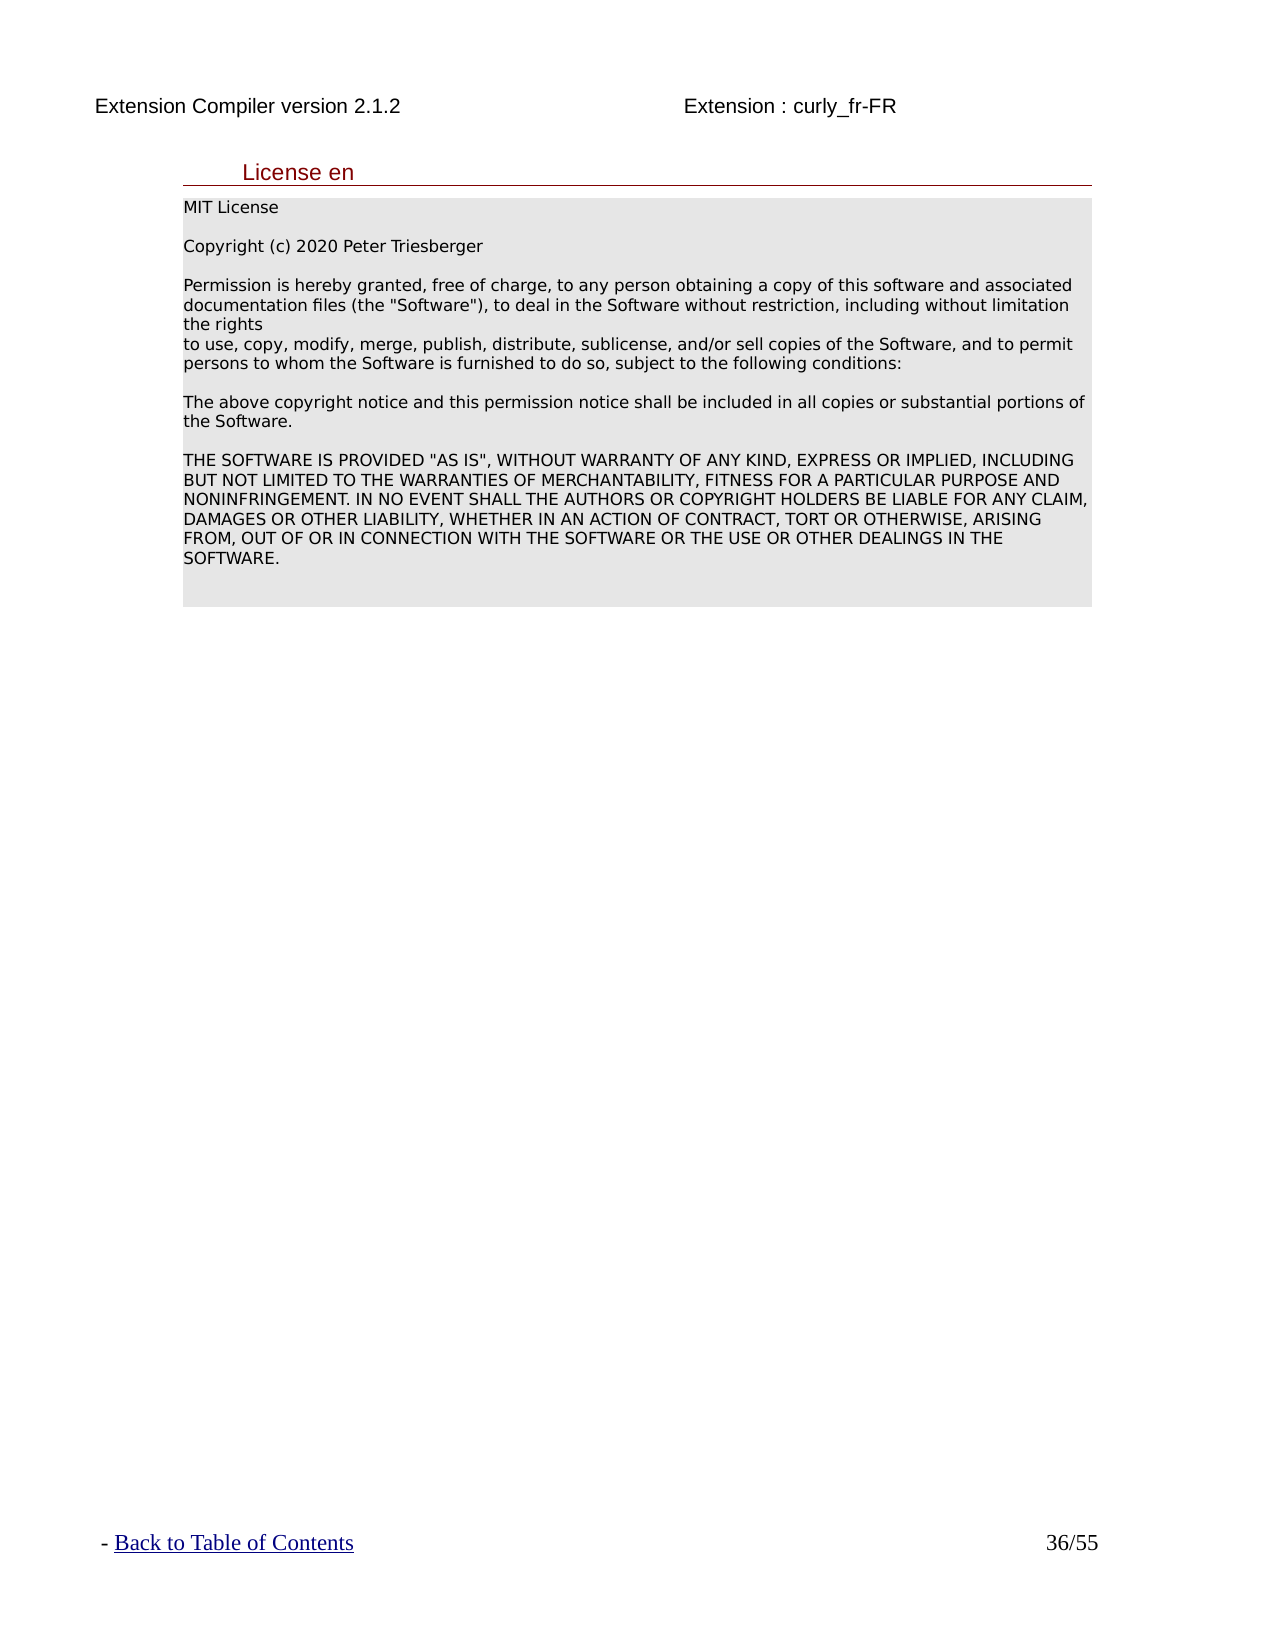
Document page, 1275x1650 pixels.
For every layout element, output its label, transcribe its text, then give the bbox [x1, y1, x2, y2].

text MIT License [183, 198, 1092, 218]
text THE SOFTWARE IS PROVIDED "AS IS", WITHOUT WARRANTY OF ANY KIND, EXPRESS OR IMPLIED, INCLUDING BUT NOT LIMITED TO THE WARRANTIES OF MERCHANTABILITY, FITNESS FOR A PARTICULAR PURPOSE AND NONINFRINGEMENT. IN NO EVENT SHALL THE AUTHORS OR COPYRIGHT HOLDERS BE LIABLE FOR ANY CLAIM, DAMAGES OR OTHER LIABILITY, WHETHER IN AN ACTION OF CONTRACT, TORT OR OTHERWISE, ARISING FROM, OUT OF OR IN CONNECTION WITH THE SOFTWARE OR THE USE OR OTHER DEALINGS IN THE [183, 451, 1092, 549]
text The above copyright notice and this permission notice shall be included in all copies or substantial portions of the Software. [183, 393, 1092, 432]
text License en [183, 159, 1092, 185]
text to use, copy, modify, merge, publish, distribute, sublicense, and/or sell copies of the Software, and to permit persons to whom the Software is furnished to do so, subject to the following conditions: [183, 334, 1092, 373]
text Copyright (c) 2020 Peter Triesberger [183, 237, 1092, 257]
text Permission is hereby granted, free of charge, to any person obtaining a copy of this software and associated documentation files (the "Software"), to deal in the Software without restriction, including without limitation the rights [183, 276, 1092, 334]
text SOFTWARE. [183, 549, 1092, 568]
